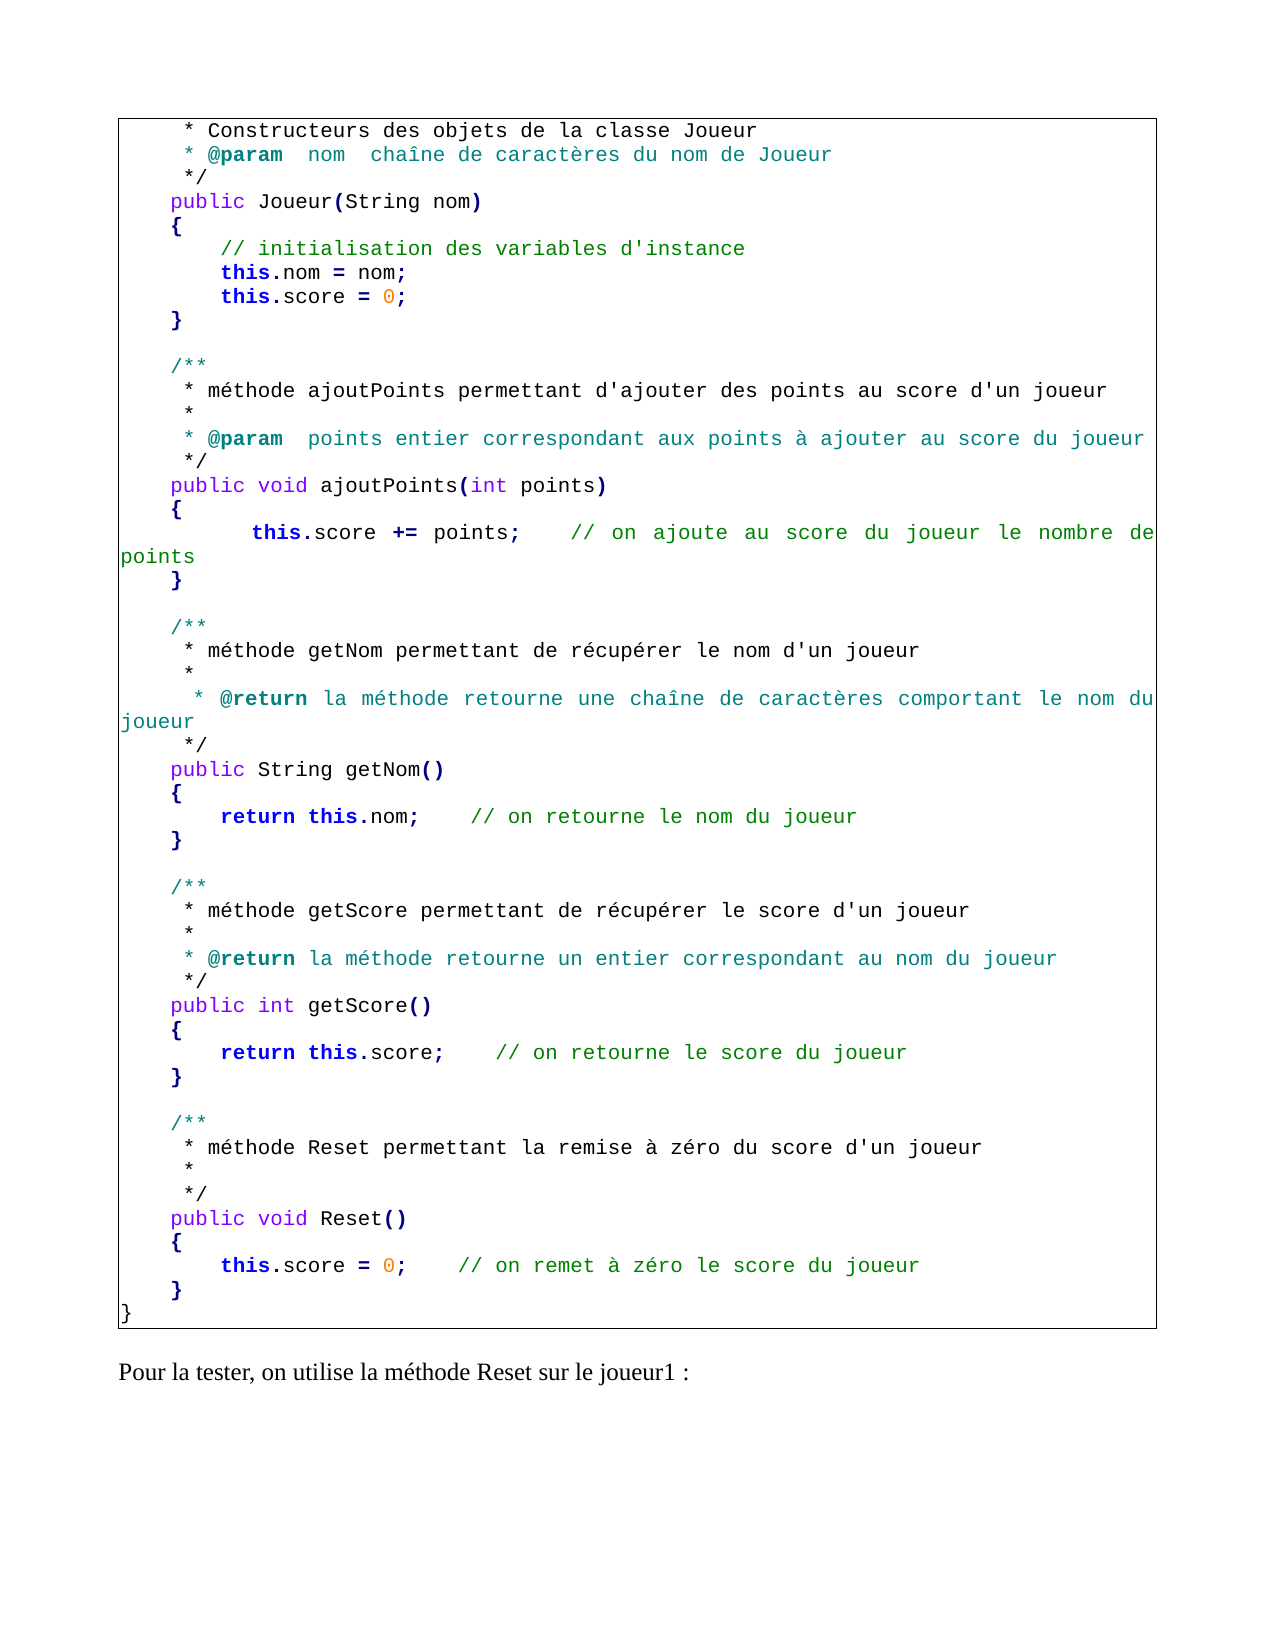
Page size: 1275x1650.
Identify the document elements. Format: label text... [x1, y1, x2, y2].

text */ [119, 969, 1156, 993]
text * méthode Reset permettant la remise à zéro du score d'un joueur [119, 1135, 1156, 1158]
text } [119, 1277, 1156, 1300]
text * méthode ajoutPoints permettant d'ajouter des points au score d'un joueur [119, 378, 1156, 402]
text public void ajoutPoints(int points) [119, 473, 1156, 496]
text * [119, 1158, 1156, 1182]
text { [119, 496, 1156, 520]
text /** [119, 354, 1156, 378]
text } [119, 567, 1156, 593]
text } [119, 1064, 1156, 1089]
text /** [119, 615, 1156, 638]
text * @param nom chaîne de caractères du nom de Joueur [119, 142, 1156, 165]
text Pour la tester, on utilise la méthode Reset sur le joueur1 : [118, 1357, 1157, 1386]
text { [119, 213, 1156, 236]
text this.score = 0; // on remet à zéro le score du joueur [119, 1253, 1156, 1277]
text // initialisation des variables d'instance [119, 236, 1156, 260]
text */ [119, 1182, 1156, 1206]
text */ [119, 165, 1156, 189]
text * [119, 922, 1156, 946]
text * @return la méthode retourne une chaîne de caractères comportant le nom du joueur [119, 686, 1156, 733]
text } [119, 307, 1156, 333]
text * [119, 402, 1156, 426]
text { [119, 1229, 1156, 1253]
text * méthode getNom permettant de récupérer le nom d'un joueur [119, 638, 1156, 662]
text * @param points entier correspondant aux points à ajouter au score du joueur [119, 426, 1156, 449]
text * méthode getScore permettant de récupérer le score d'un joueur [119, 898, 1156, 922]
text this.score += points; // on ajoute au score du joueur le nombre de points [119, 520, 1156, 567]
text */ [119, 449, 1156, 473]
text return this.nom; // on retourne le nom du joueur [119, 804, 1156, 827]
text public void Reset() [119, 1206, 1156, 1229]
text * [119, 662, 1156, 686]
text /** [119, 875, 1156, 898]
text { [119, 1017, 1156, 1040]
text * @return la méthode retourne un entier correspondant au nom du joueur [119, 946, 1156, 969]
text return this.score; // on retourne le score du joueur [119, 1040, 1156, 1064]
text /** [119, 1111, 1156, 1135]
text this.nom = nom; [119, 260, 1156, 284]
text * Constructeurs des objets de la classe Joueur [119, 119, 1156, 142]
text this.score = 0; [119, 284, 1156, 307]
text } [119, 1300, 1156, 1328]
text public Joueur(String nom) [119, 189, 1156, 213]
text public String getNom() [119, 757, 1156, 780]
text public int getScore() [119, 993, 1156, 1017]
text } [119, 827, 1156, 853]
text */ [119, 733, 1156, 757]
text { [119, 780, 1156, 804]
